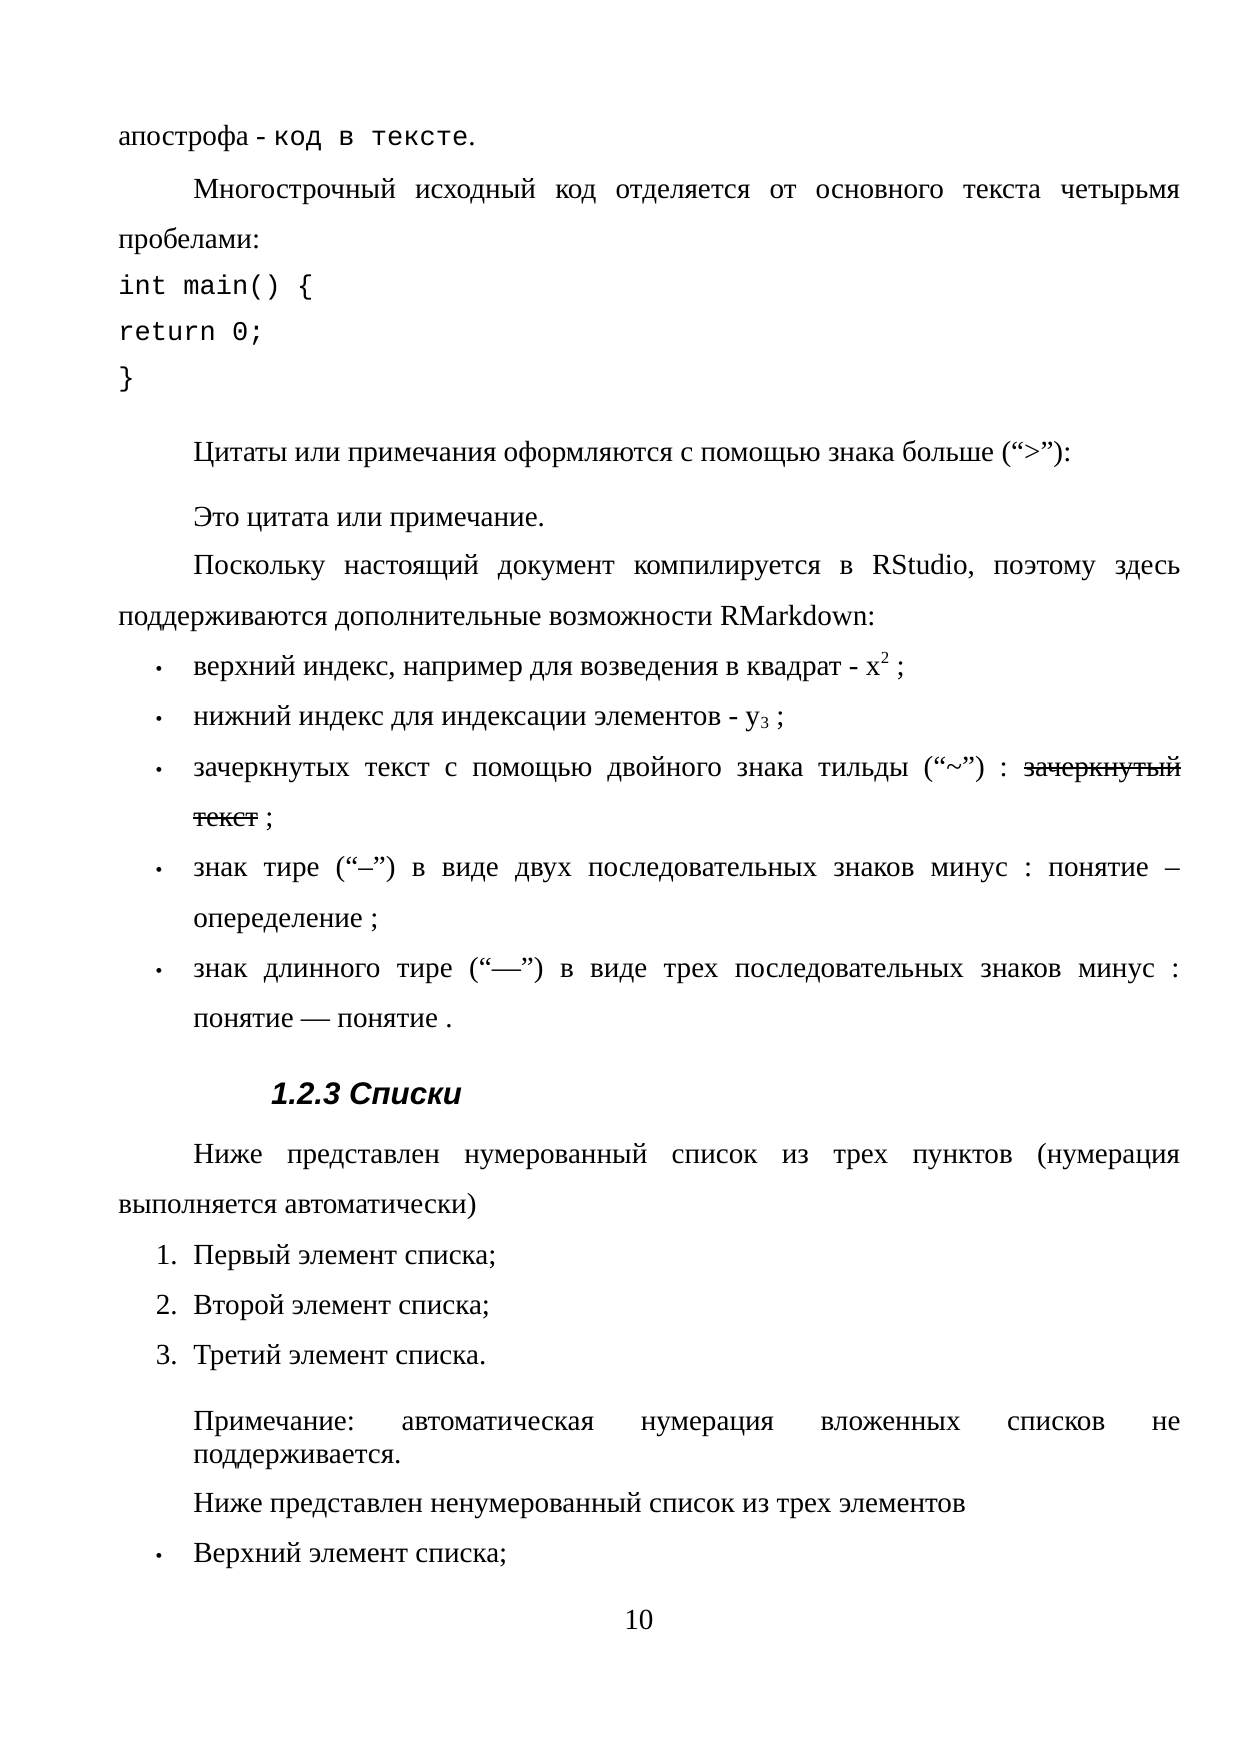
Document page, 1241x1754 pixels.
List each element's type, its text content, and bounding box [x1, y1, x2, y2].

list нижний индекс для индексации элементов - y3 ; [156, 698, 1181, 732]
text Многострочный исходный код отделяется от основного текста четырьмя пробелами: [118, 171, 1181, 255]
text Ниже представлен нумерованный список из трех пунктов (нумерация выполняется автоматически) [118, 1136, 1181, 1220]
list знак тире (“–”) в виде двух последовательных знаков минус : понятие – опеределение ; [156, 849, 1181, 933]
list Третий элемент списка. [156, 1337, 1181, 1371]
list Второй элемент списка; [156, 1287, 1181, 1321]
text Поскольку настоящий документ компилируется в RStudio, поэтому здесь поддерживаются дополнительные возможности RMarkdown: [118, 547, 1181, 631]
text return 0; [118, 318, 1181, 349]
list Верхний элемент списка; [156, 1535, 1181, 1569]
list верхний индекс, например для возведения в квадрат - x2 ; [156, 648, 1181, 682]
text Ниже представлен ненумерованный список из трех элементов [118, 1485, 1181, 1518]
text Цитаты или примечания оформляются с помощью знака больше (“>”): [118, 434, 1181, 467]
list Первый элемент списка; [156, 1237, 1181, 1270]
text апострофа - код в тексте. [118, 118, 1181, 153]
subtitle 1.2.3 Списки [118, 1075, 1181, 1111]
list знак длинного тире (“—”) в виде трех последовательных знаков минус : понятие — понятие . [156, 950, 1181, 1034]
text Примечание: автоматическая нумерация вложенных списков не поддерживается. [193, 1403, 1181, 1470]
text Это цитата или примечание. [193, 499, 1181, 532]
text int main() { [118, 272, 1181, 303]
text } [118, 364, 1181, 395]
list зачеркнутых текст с помощью двойного знака тильды (“~”) : зачеркнутый текст ; [156, 749, 1181, 833]
